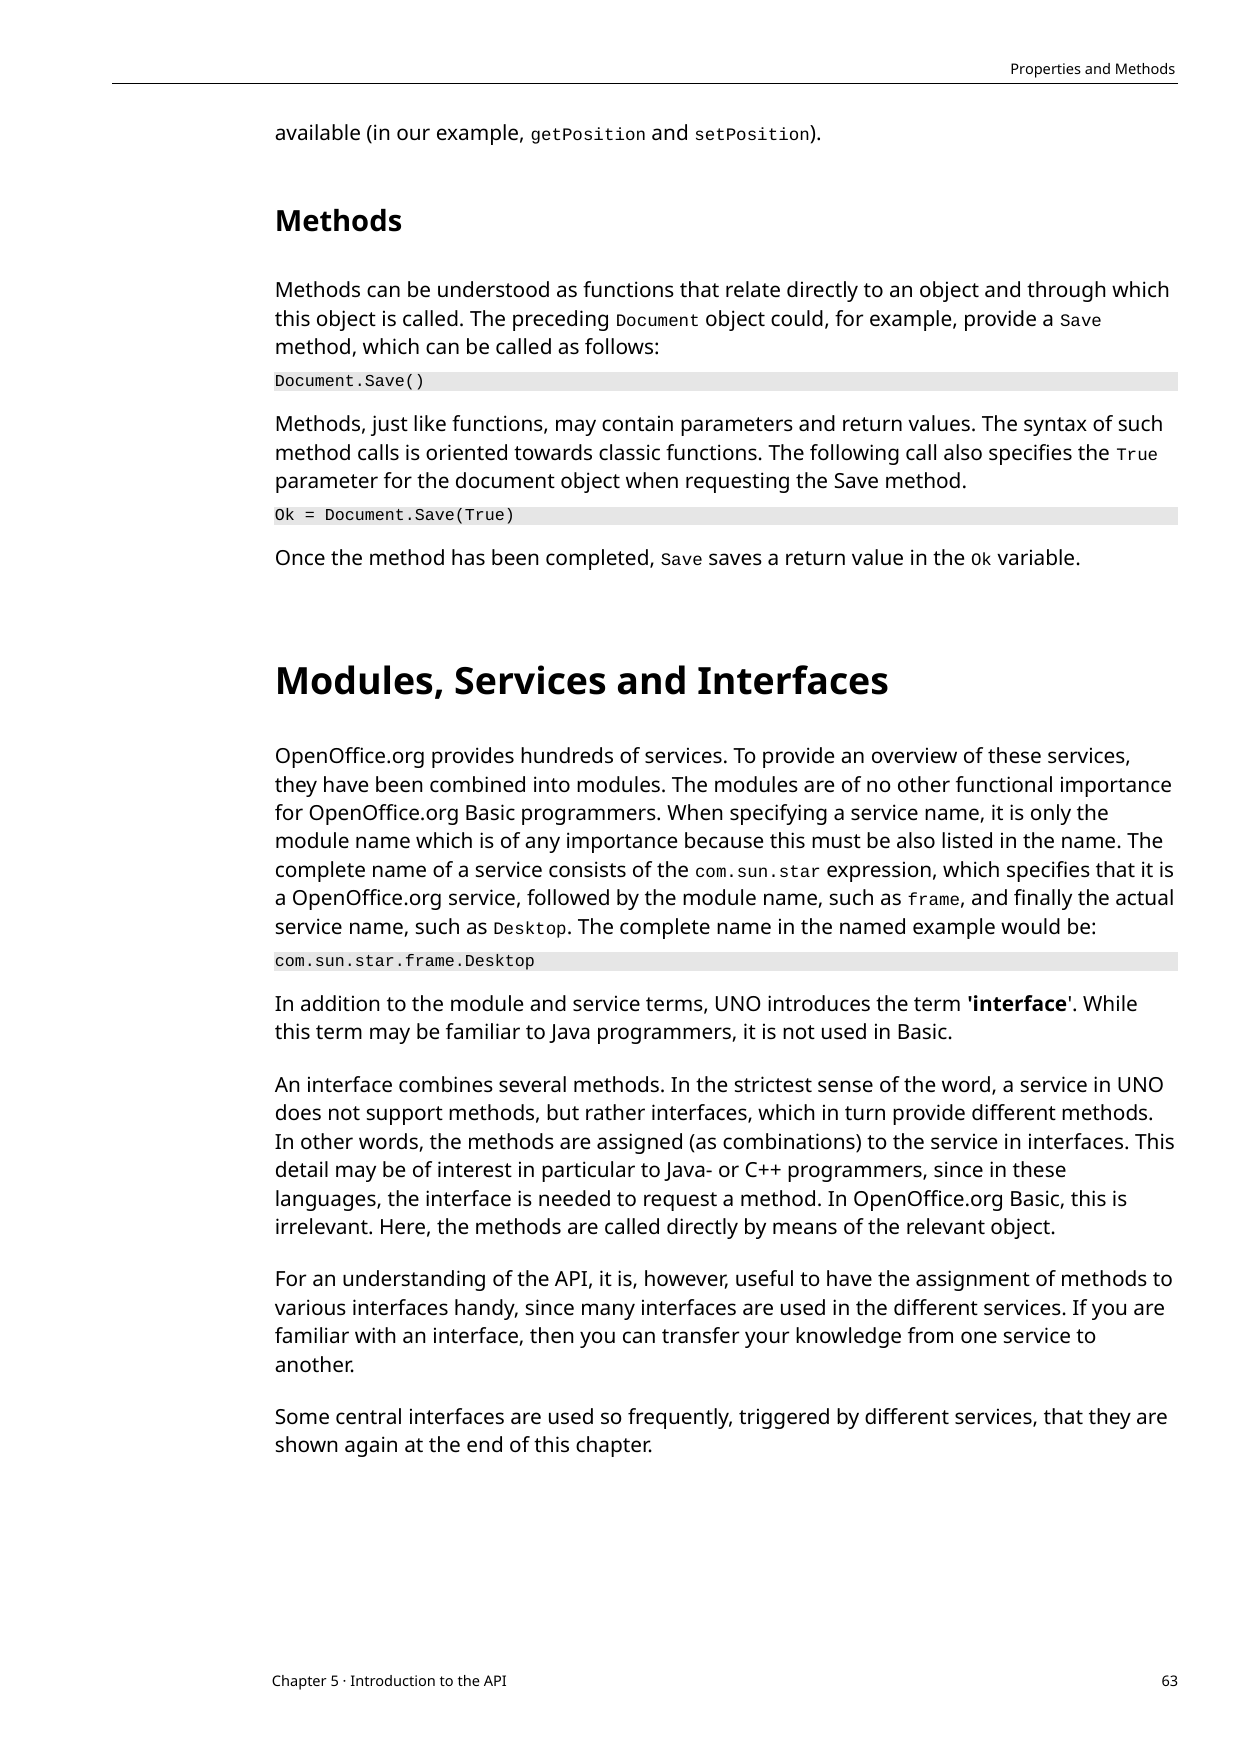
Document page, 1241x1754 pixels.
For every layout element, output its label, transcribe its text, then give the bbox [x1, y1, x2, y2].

text For an understanding of the API, it is, however, useful to have the assignment of methods to various interfaces handy, since many interfaces are used in the different services. If you are familiar with an interface, then you can transfer your knowledge from one service to another. [274, 1264, 1178, 1378]
text In addition to the module and service terms, UNO introduces the term 'interface'. While this term may be familiar to Java programmers, it is not used in Basic. [274, 989, 1178, 1046]
text OpenOffice.org provides hundreds of services. To provide an overview of these services, they have been combined into modules. The modules are of no other functional importance for OpenOffice.org Basic programmers. When specifying a service name, it is only the module name which is of any importance because this must be also listed in the name. The complete name of a service consists of the com.sun.star expression, which specifies that it is a OpenOffice.org service, followed by the module name, such as frame, and finally the actual service name, such as Desktop. The complete name in the named example would be: [274, 741, 1178, 940]
text Document.Save() [274, 372, 1178, 391]
text An interface combines several methods. In the strictest sense of the word, a service in UNO does not support methods, but rather interfaces, which in turn provide different methods. In other words, the methods are assigned (as combinations) to the service in interfaces. This detail may be of interest in particular to Java- or C++ programmers, since in these languages, the interface is needed to request a method. In OpenOffice.org Basic, this is irrelevant. Here, the methods are called directly by means of the relevant object. [274, 1070, 1178, 1241]
subtitle Modules, Services and Interfaces [274, 654, 1178, 706]
text Ok = Document.Save(True) [274, 507, 1178, 525]
subtitle Methods [274, 200, 1178, 239]
text Methods, just like functions, may contain parameters and return values. The syntax of such method calls is oriented towards classic functions. The following call also specifies the True parameter for the document object when requesting the Save method. [274, 409, 1178, 494]
text Once the method has been completed, Save saves a return value in the Ok variable. [274, 543, 1178, 572]
text com.sun.star.frame.Desktop [274, 952, 1178, 971]
text Methods can be understood as functions that relate directly to an object and through which this object is called. The preceding Document object could, for example, provide a Save method, which can be called as follows: [274, 275, 1178, 361]
text available (in our example, getPosition and setPosition). [274, 118, 1178, 147]
text Some central interfaces are used so frequently, triggered by different services, that they are shown again at the end of this chapter. [274, 1402, 1178, 1459]
